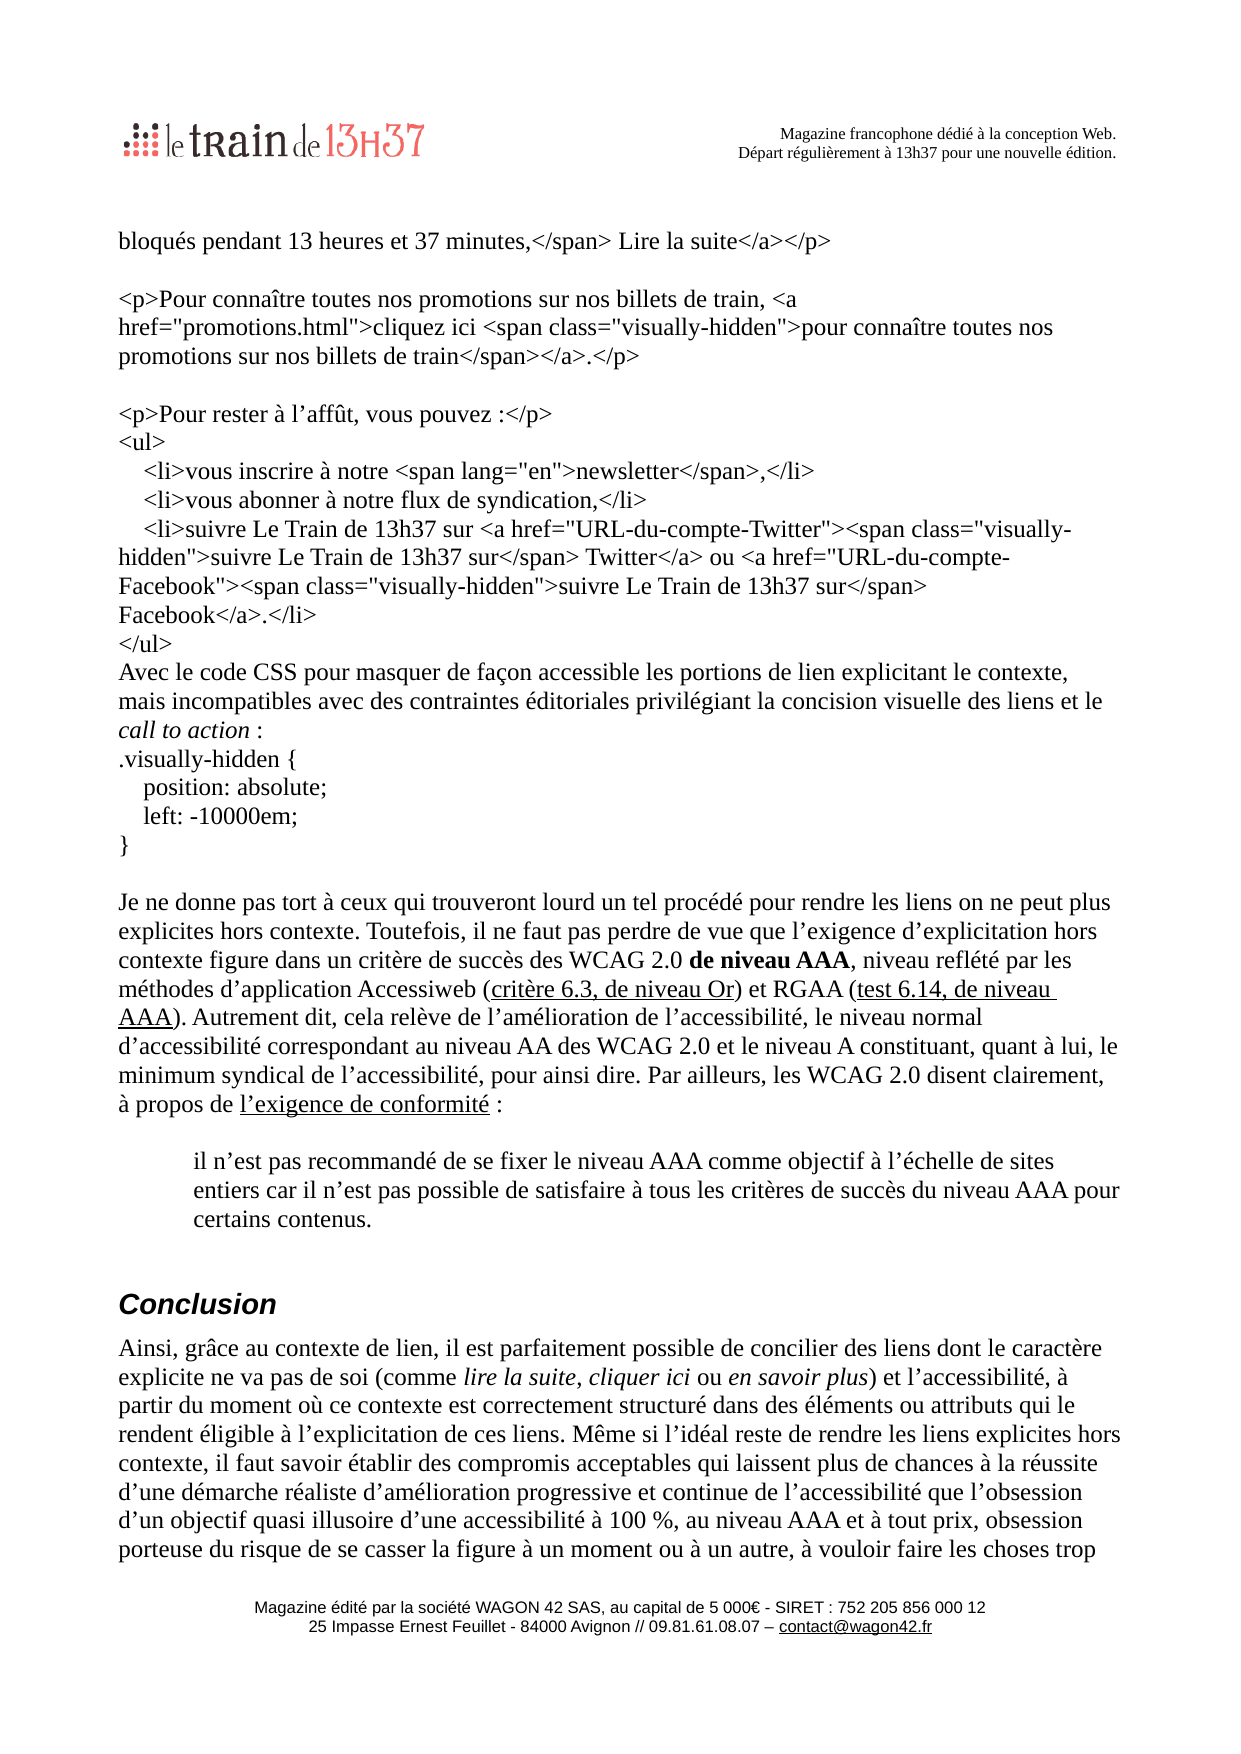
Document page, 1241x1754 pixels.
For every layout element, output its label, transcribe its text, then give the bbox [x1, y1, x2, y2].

text <p>Pour rester à l’affût, vous pouvez :</p> [118, 399, 1122, 427]
text bloqués pendant 13 heures et 37 minutes,</span> Lire la suite</a></p> [118, 226, 1122, 255]
text </ul> [118, 629, 1122, 657]
text <li>vous inscrire à notre <span lang="en">newsletter</span>,</li> [118, 456, 1122, 485]
text <li>suivre Le Train de 13h37 sur <a href="URL-du-compte-Twitter"><span class="visually-hidden">suivre Le Train de 13h37 sur</span> Twitter</a> ou <a href="URL-du-compte-Facebook"><span class="visually-hidden">suivre Le Train de 13h37 sur</span> Facebook</a>.</li> [118, 514, 1122, 629]
text } [118, 830, 1122, 859]
text .visually-hidden { [118, 744, 1122, 772]
text position: absolute; [118, 772, 1122, 801]
text Je ne donne pas tort à ceux qui trouveront lourd un tel procédé pour rendre les liens on ne peut plus explicites hors contexte. Toutefois, il ne faut pas perdre de vue que l’exigence d’explicitation hors contexte figure dans un critère de succès des WCAG 2.0 de niveau AAA, niveau reflété par les méthodes d’application Accessiweb (critère 6.3, de niveau Or) et RGAA (test 6.14, de niveau AAA). Autrement dit, cela relève de l’amélioration de l’accessibilité, le niveau normal d’accessibilité correspondant au niveau AA des WCAG 2.0 et le niveau A constituant, quant à lui, le minimum syndical de l’accessibilité, pour ainsi dire. Par ailleurs, les WCAG 2.0 disent clairement, à propos de l’exigence de conformité : [118, 887, 1122, 1117]
text Ainsi, grâce au contexte de lien, il est parfaitement possible de concilier des liens dont le caractère explicite ne va pas de soi (comme lire la suite, cliquer ici ou en savoir plus) et l’accessibilité, à partir du moment où ce contexte est correctement structuré dans des éléments ou attributs qui le rendent éligible à l’explicitation de ces liens. Même si l’idéal reste de rendre les liens explicites hors contexte, il faut savoir établir des compromis acceptables qui laissent plus de chances à la réussite d’une démarche réaliste d’amélioration progressive et continue de l’accessibilité que l’obsession d’un objectif quasi illusoire d’une accessibilité à 100 %, au niveau AAA et à tout prix, obsession porteuse du risque de se casser la figure à un moment ou à un autre, à vouloir faire les choses trop [118, 1333, 1122, 1563]
text <li>vous abonner à notre flux de syndication,</li> [118, 485, 1122, 514]
text Avec le code CSS pour masquer de façon accessible les portions de lien explicitant le contexte, mais incompatibles avec des contraintes éditoriales privilégiant la concision visuelle des liens et le call to action : [118, 657, 1122, 744]
picture [123, 123, 425, 157]
text <ul> [118, 427, 1122, 456]
text il n’est pas recommandé de se fixer le niveau AAA comme objectif à l’échelle de sites entiers car il n’est pas possible de satisfaire à tous les critères de succès du niveau AAA pour certains contenus. [193, 1146, 1122, 1232]
text left: -10000em; [118, 801, 1122, 830]
subtitle Conclusion [118, 1287, 1122, 1320]
text <p>Pour connaître toutes nos promotions sur nos billets de train, <a href="promotions.html">cliquez ici <span class="visually-hidden">pour connaître toutes nos promotions sur nos billets de train</span></a>.</p> [118, 284, 1122, 370]
